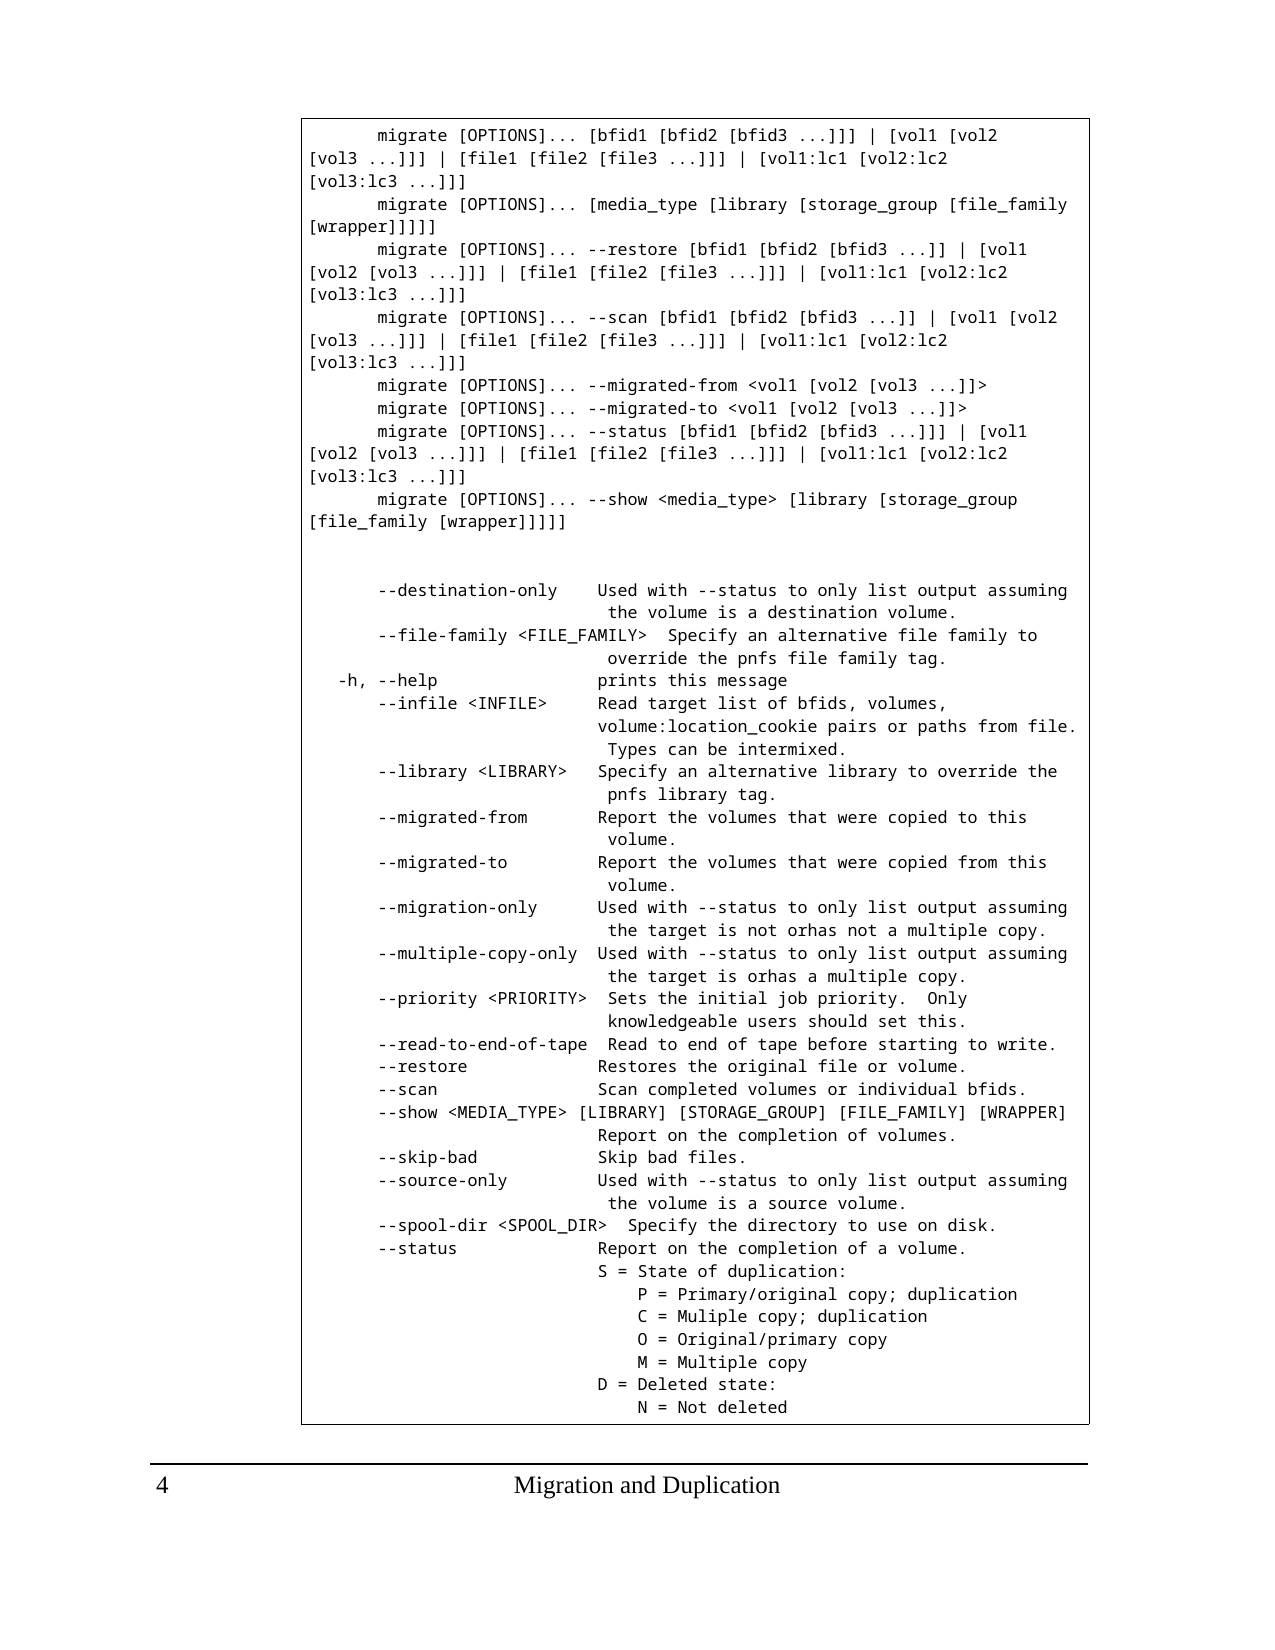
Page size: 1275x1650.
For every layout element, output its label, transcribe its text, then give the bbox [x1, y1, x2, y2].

table_header migrate [OPTIONS]... [bfid1 [bfid2 [bfid3 ...]]] | [vol1 [vol2 [vol3 ...]]] | [file1 [file2 [file3 ...]]] | [vol1:lc1 [vol2:lc2 [vol3:lc3 ...]]] migrate [OPTIONS]... [media_type [library [storage_group [file_family [wrapper]]]]] migrate [OPTIONS]... --restore [bfid1 [bfid2 [bfid3 ...]] | [vol1 [vol2 [vol3 ...]]] | [file1 [file2 [file3 ...]]] | [vol1:lc1 [vol2:lc2 [vol3:lc3 ...]]] migrate [OPTIONS]... --scan [bfid1 [bfid2 [bfid3 ...]] | [vol1 [vol2 [vol3 ...]]] | [file1 [file2 [file3 ...]]] | [vol1:lc1 [vol2:lc2 [vol3:lc3 ...]]] migrate [OPTIONS]... --migrated-from <vol1 [vol2 [vol3 ...]]> migrate [OPTIONS]... --migrated-to <vol1 [vol2 [vol3 ...]]> migrate [OPTIONS]... --status [bfid1 [bfid2 [bfid3 ...]]] | [vol1 [vol2 [vol3 ...]]] | [file1 [file2 [file3 ...]]] | [vol1:lc1 [vol2:lc2 [vol3:lc3 ...]]] migrate [OPTIONS]... --show <media_type> [library [storage_group [file_family [wrapper]]]]] --destination-only Used with --status to only list output assuming the volume is a destination volume. --file-family <FILE_FAMILY> Specify an alternative file family to override the pnfs file family tag. -h, --help prints this message --infile <INFILE> Read target list of bfids, volumes, volume:location_cookie pairs or paths from file. Types can be intermixed. --library <LIBRARY> Specify an alternative library to override the pnfs library tag. --migrated-from Report the volumes that were copied to this volume. --migrated-to Report the volumes that were copied from this volume. --migration-only Used with --status to only list output assuming the target is not orhas not a multiple copy. --multiple-copy-only Used with --status to only list output assuming the target is orhas a multiple copy. --priority <PRIORITY> Sets the initial job priority. Only knowledgeable users should set this. --read-to-end-of-tape Read to end of tape before starting to write. --restore Restores the original file or volume. --scan Scan completed volumes or individual bfids. --show <MEDIA_TYPE> [LIBRARY] [STORAGE_GROUP] [FILE_FAMILY] [WRAPPER] Report on the completion of volumes. --skip-bad Skip bad files. --source-only Used with --status to only list output assuming the volume is a source volume. --spool-dir <SPOOL_DIR> Specify the directory to use on disk. --status Report on the completion of a volume. S = State of duplication: P = Primary/original copy; duplication C = Muliple copy; duplication O = Original/primary copy M = Multiple copy D = Deleted state: N = Not deleted [302, 119, 1089, 1424]
